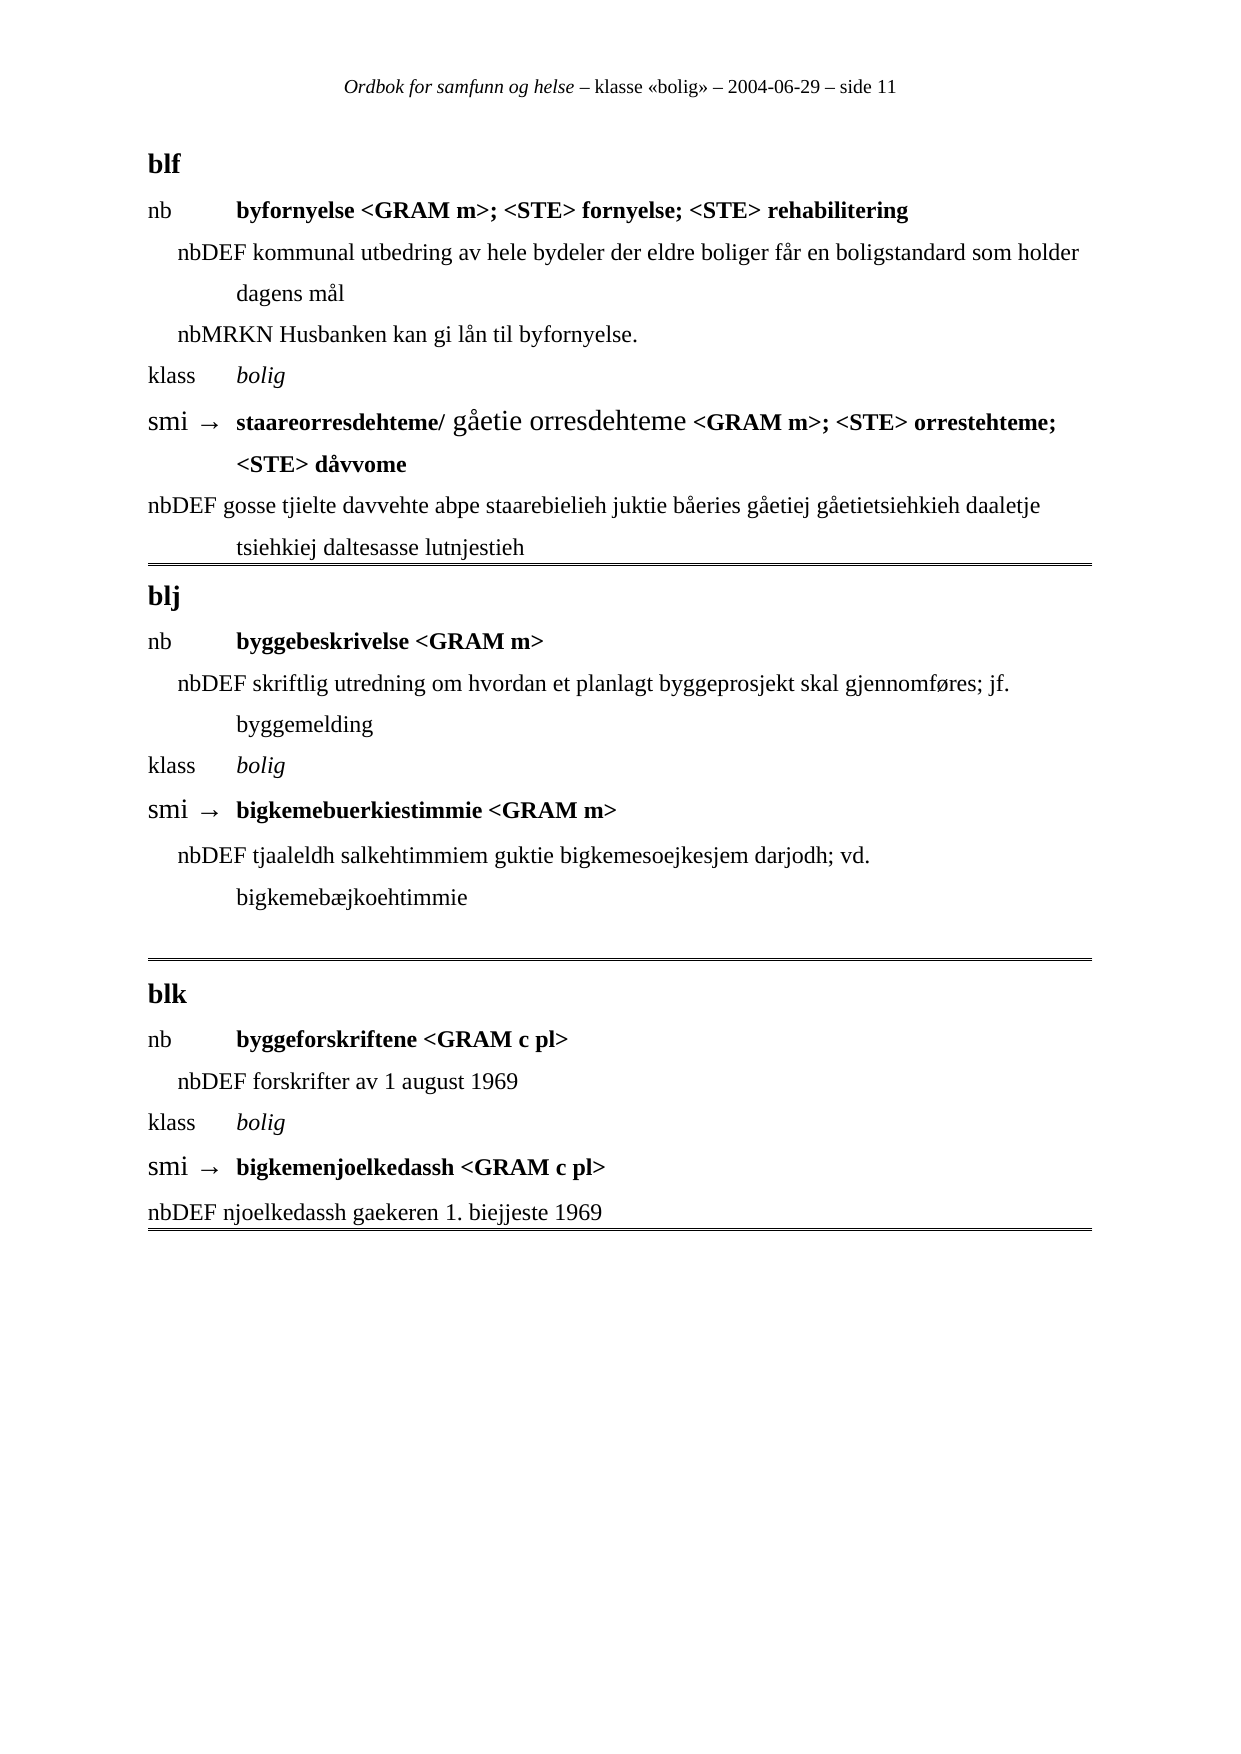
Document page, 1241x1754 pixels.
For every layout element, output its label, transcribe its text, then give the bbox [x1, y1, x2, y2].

text smi → staareorresdehteme/ gåetie orresdehteme <GRAM m>; <STE> orrestehteme; <STE> dåvvome [148, 403, 1092, 478]
text smi → bigkemebuerkiestimmie <GRAM m> [148, 793, 1092, 825]
text klass bolig [148, 1108, 1092, 1136]
text nb byggeforskriftene <GRAM c pl> [148, 1025, 1092, 1053]
text nbDEF skriftlig utredning om hvordan et planlagt byggeprosjekt skal gjennomføres; jf. byggemelding [177, 668, 1092, 737]
text nbMRKN Husbanken kan gi lån til byfornyelse. [177, 320, 1092, 348]
text blk [148, 977, 1092, 1009]
text nbDEF tjaaleldh salkehtimmiem guktie bigkemesoejkesjem darjodh; vd. bigkemebæjkoehtimmie [177, 841, 1092, 910]
text nbDEF kommunal utbedring av hele bydeler der eldre boliger får en boligstandard som holder dagens mål [177, 237, 1092, 306]
text nb byfornyelse <GRAM m>; <STE> fornyelse; <STE> rehabilitering [148, 196, 1092, 224]
text blf [148, 148, 1092, 180]
text blj [148, 579, 1092, 611]
text nb byggebeskrivelse <GRAM m> [148, 627, 1092, 655]
text klass bolig [148, 751, 1092, 779]
text nbDEF forskrifter av 1 august 1969 [177, 1067, 1092, 1094]
text nbDEF gosse tjielte davvehte abpe staarebielieh juktie båeries gåetiej gåetietsiehkieh daaletje tsiehkiej daltesasse lutnjestieh [148, 492, 1092, 563]
text smi → bigkemenjoelkedassh <GRAM c pl> [148, 1149, 1092, 1182]
text klass bolig [148, 362, 1092, 389]
text nbDEF njoelkedassh gaekeren 1. biejjeste 1969 [148, 1198, 1092, 1228]
